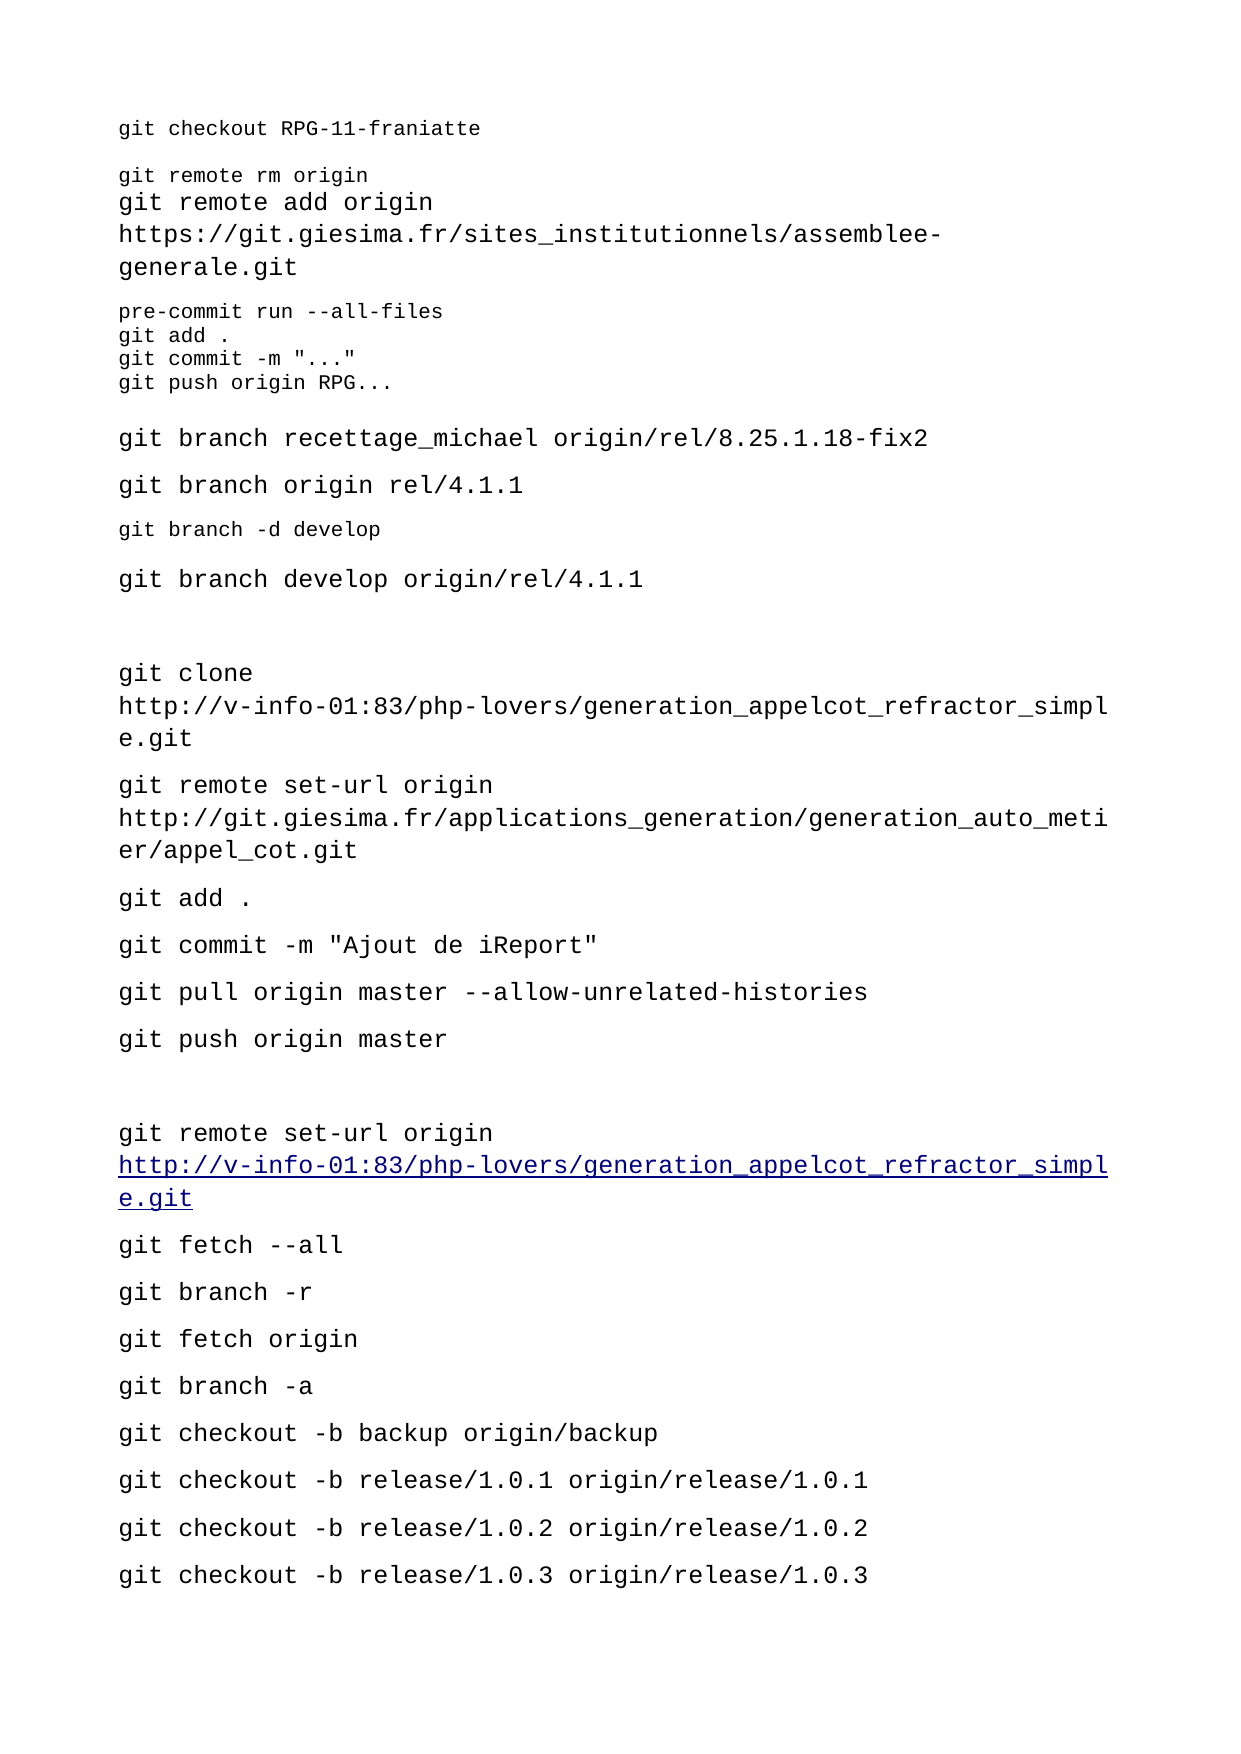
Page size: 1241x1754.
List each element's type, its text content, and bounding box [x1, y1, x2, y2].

text git branch -a [118, 1374, 1122, 1402]
text git remote set-url origin http://v-info-01:83/php-lovers/generation_appelcot_refractor_simple.git [118, 1121, 1122, 1214]
text pre-commit run --all-files [118, 301, 1122, 325]
text git remote set-url origin http://git.giesima.fr/applications_generation/generation_auto_metier/appel_cot.git [118, 773, 1122, 866]
text git checkout -b release/1.0.1 origin/release/1.0.1 [118, 1468, 1122, 1496]
text git checkout -b release/1.0.3 origin/release/1.0.3 [118, 1562, 1122, 1591]
text git fetch origin [118, 1327, 1122, 1355]
text git checkout -b backup origin/backup [118, 1421, 1122, 1449]
text git push origin master [118, 1026, 1122, 1055]
text git pull origin master --allow-unrelated-histories [118, 979, 1122, 1008]
text git branch -r [118, 1280, 1122, 1308]
text git remote add origin https://git.giesima.fr/sites_institutionnels/assemblee-generale.git [118, 189, 1122, 282]
text git add . [118, 325, 1122, 348]
text git add . [118, 885, 1122, 913]
text git commit -m "..." [118, 348, 1122, 372]
text git branch recettage_michael origin/rel/8.25.1.18-fix2 [118, 425, 1122, 453]
text git clone http://v-info-01:83/php-lovers/generation_appelcot_refractor_simple.git [118, 661, 1122, 754]
text git branch develop origin/rel/4.1.1 [118, 567, 1122, 595]
text git commit -m "Ajout de iReport" [118, 932, 1122, 961]
text git push origin RPG... [118, 372, 1122, 396]
text git branch -d develop [118, 519, 1122, 543]
text git checkout -b release/1.0.2 origin/release/1.0.2 [118, 1515, 1122, 1543]
text git branch origin rel/4.1.1 [118, 472, 1122, 501]
text git remote rm origin [118, 165, 1122, 189]
text git checkout RPG-11-franiatte [118, 118, 1122, 142]
text git fetch --all [118, 1233, 1122, 1261]
